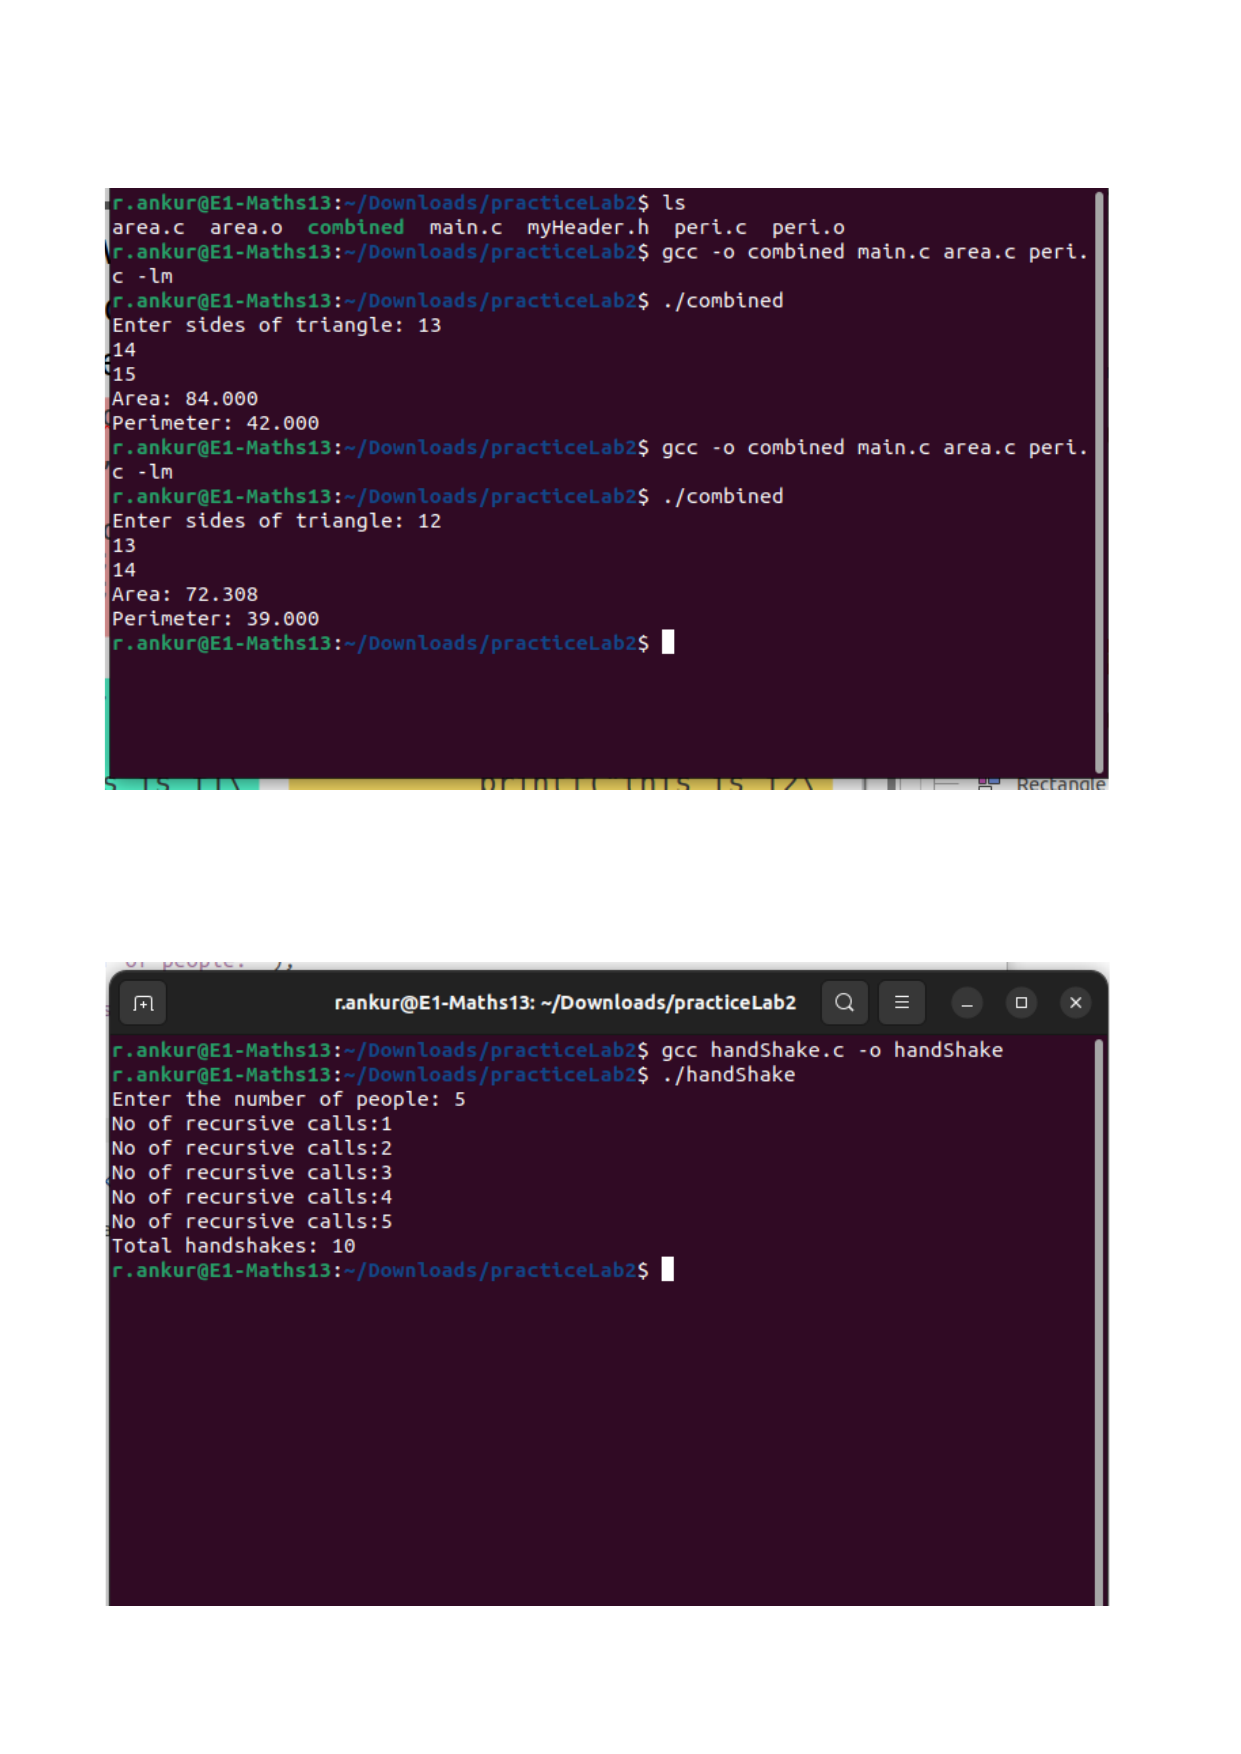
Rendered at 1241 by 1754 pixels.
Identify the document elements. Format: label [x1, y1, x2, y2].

picture [105, 962, 1110, 1606]
picture [104, 188, 1109, 790]
